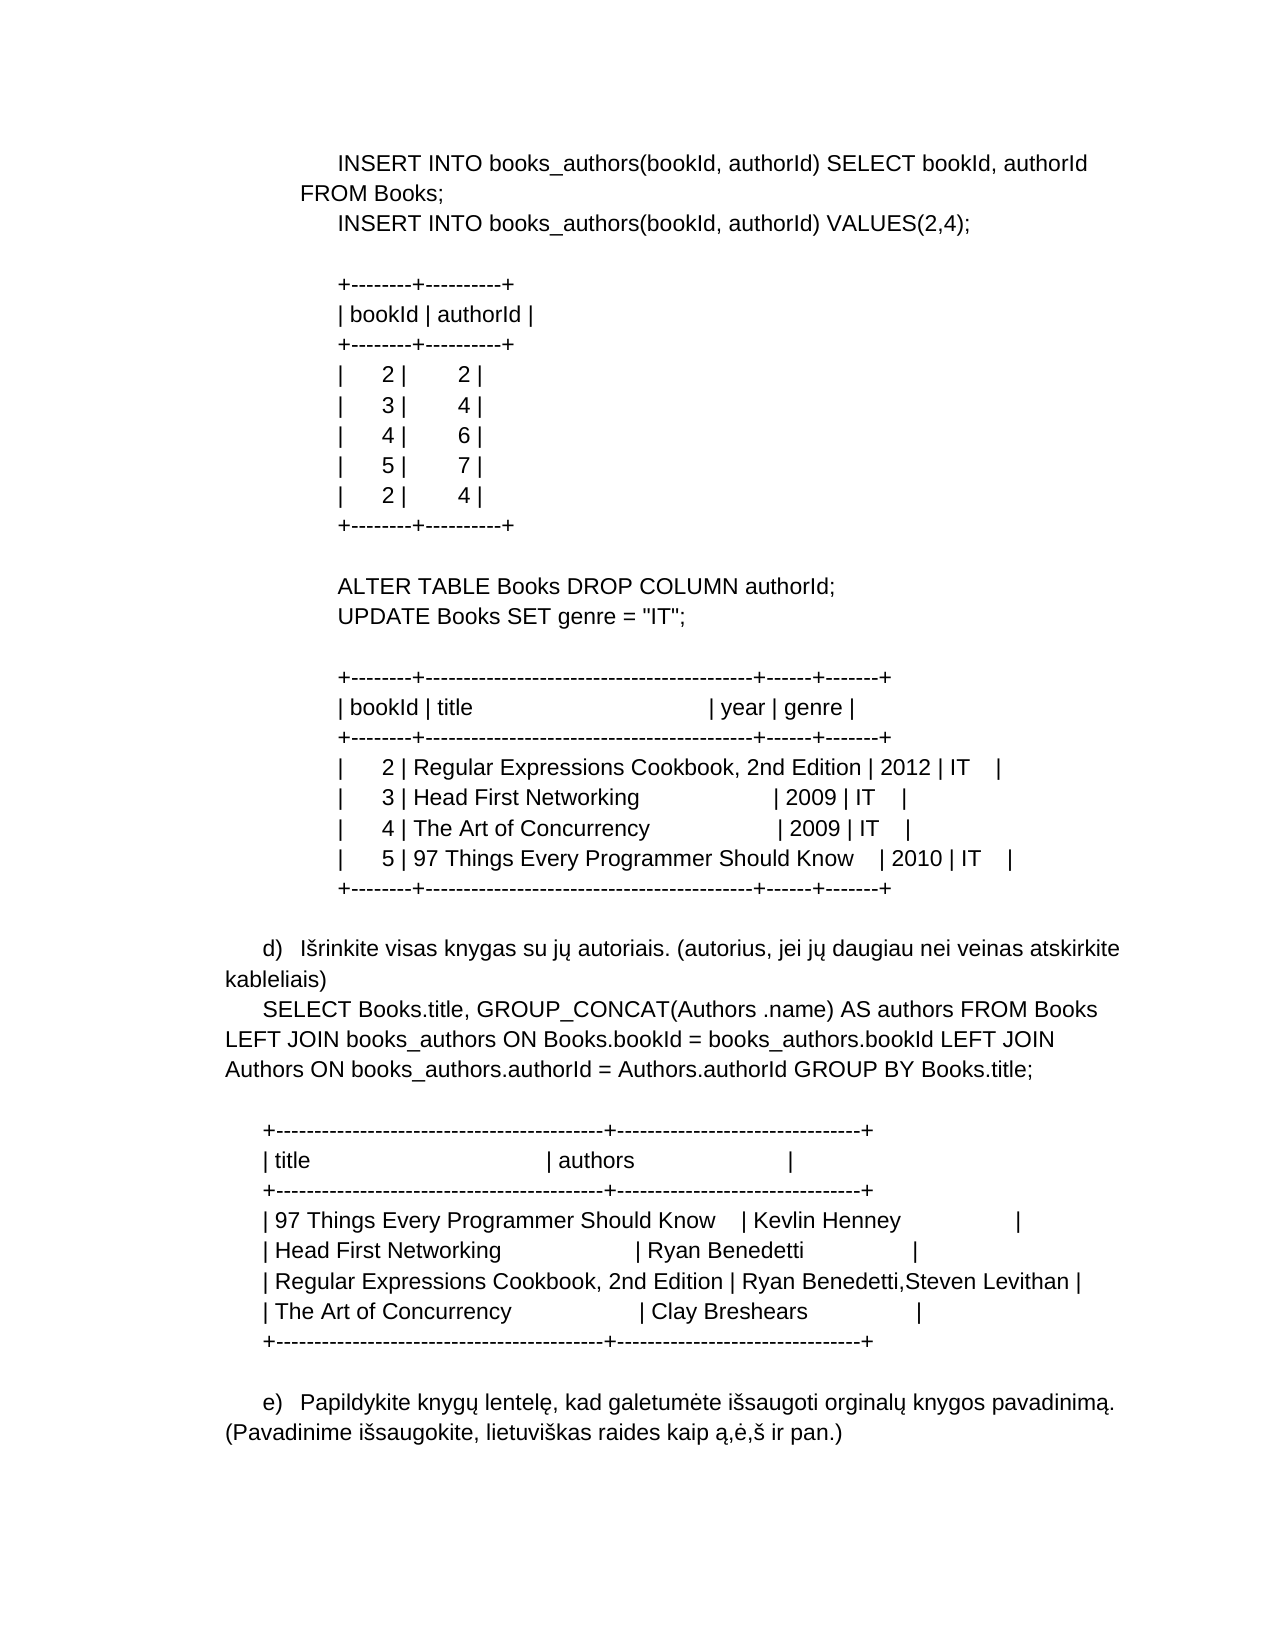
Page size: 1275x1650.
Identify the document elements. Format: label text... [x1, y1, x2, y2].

text +--------+-------------------------------------------+------+-------+ [300, 663, 1125, 690]
text SELECT Books.title, GROUP_CONCAT(Authors .name) AS authors FROM Books LEFT JOIN books_authors ON Books.bookId = books_authors.bookId LEFT JOIN Authors ON books_authors.authorId = Authors.authorId GROUP BY Books.title; [225, 996, 1125, 1083]
text | 3 | 4 | [300, 392, 1125, 418]
text +--------+----------+ [300, 512, 1125, 539]
text | 2 | 2 | [300, 361, 1125, 388]
text | 5 | 7 | [300, 452, 1125, 478]
text ALTER TABLE Books DROP COLUMN authorId; [300, 573, 1125, 599]
text | 2 | Regular Expressions Cookbook, 2nd Edition | 2012 | IT | [300, 754, 1125, 781]
text +--------+----------+ [300, 331, 1125, 358]
text | Regular Expressions Cookbook, 2nd Edition | Ryan Benedetti,Steven Levithan | [225, 1268, 1125, 1294]
text | 3 | Head First Networking | 2009 | IT | [300, 784, 1125, 811]
text | 2 | 4 | [300, 482, 1125, 509]
text INSERT INTO books_authors(bookId, authorId) SELECT bookId, authorId FROM Books; [300, 150, 1125, 207]
text | The Art of Concurrency | Clay Breshears | [225, 1298, 1125, 1324]
text +-------------------------------------------+--------------------------------+ [225, 1328, 1125, 1354]
text | Head First Networking | Ryan Benedetti | [225, 1237, 1125, 1264]
text +--------+-------------------------------------------+------+-------+ [300, 724, 1125, 750]
list Išrinkite visas knygas su jų autoriais. (autorius, jei jų daugiau nei veinas atskirkite kableliais) [225, 935, 1125, 992]
text | 4 | 6 | [300, 422, 1125, 448]
text +--------+-------------------------------------------+------+-------+ [300, 875, 1125, 901]
list Papildykite knygų lentelę, kad galetumėte išsaugoti orginalų knygos pavadinimą. (Pavadinime išsaugokite, lietuviškas raides kaip ą,ė,š ir pan.) [225, 1388, 1125, 1445]
text | 97 Things Every Programmer Should Know | Kevlin Henney | [225, 1207, 1125, 1234]
text +-------------------------------------------+--------------------------------+ [225, 1117, 1125, 1143]
text INSERT INTO books_authors(bookId, authorId) VALUES(2,4); [300, 210, 1125, 237]
text | 5 | 97 Things Every Programmer Should Know | 2010 | IT | [300, 845, 1125, 871]
text | 4 | The Art of Concurrency | 2009 | IT | [300, 814, 1125, 841]
text | title | authors | [225, 1147, 1125, 1173]
text +-------------------------------------------+--------------------------------+ [225, 1177, 1125, 1203]
text +--------+----------+ [300, 271, 1125, 297]
text | bookId | title | year | genre | [300, 694, 1125, 720]
text UPDATE Books SET genre = "IT"; [300, 603, 1125, 629]
text | bookId | authorId | [300, 301, 1125, 327]
